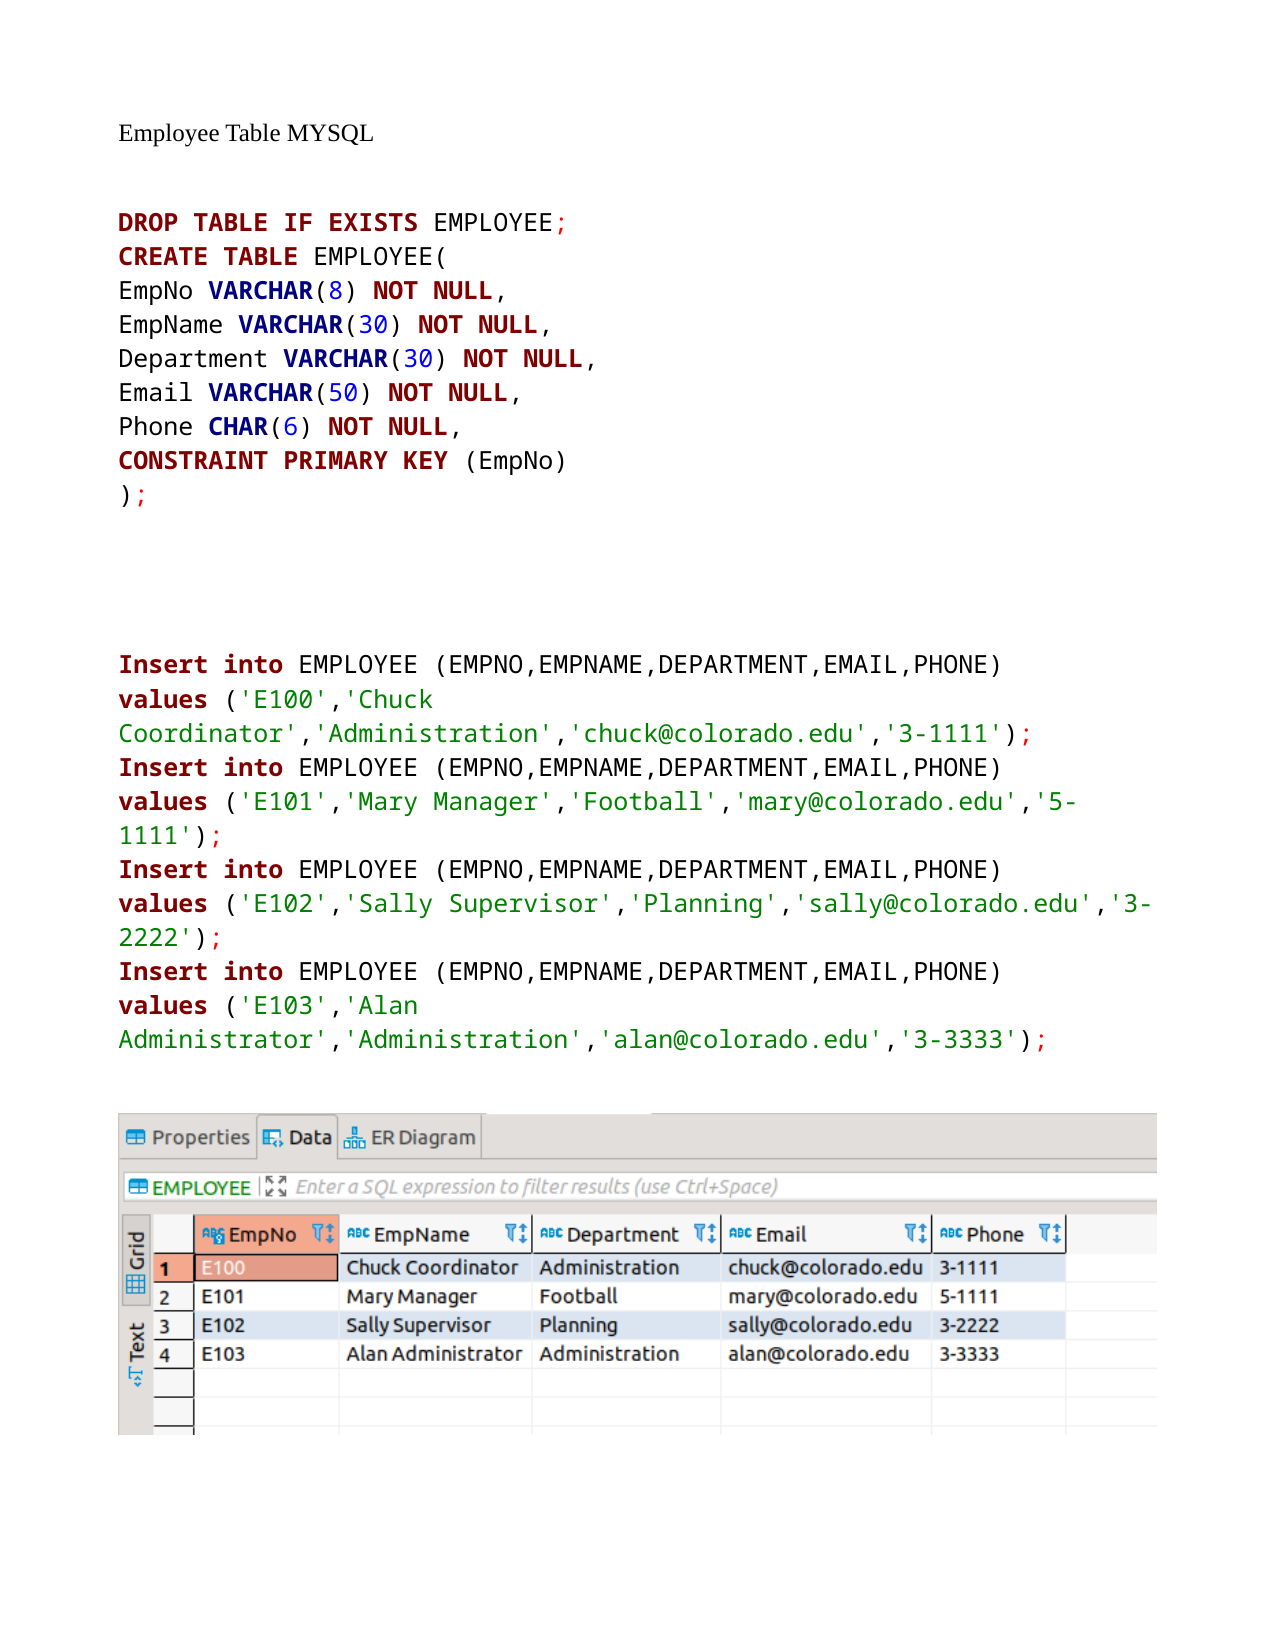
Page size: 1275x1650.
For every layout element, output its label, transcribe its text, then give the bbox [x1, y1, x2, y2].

text ); [118, 477, 1157, 511]
picture [118, 1113, 1157, 1435]
text EmpNo VARCHAR(8) NOT NULL, [118, 272, 1157, 307]
text CONSTRAINT PRIMARY KEY (EmpNo) [118, 443, 1157, 477]
text Department VARCHAR(30) NOT NULL, [118, 341, 1157, 375]
text values ('E101','Mary Manager','Football','mary@colorado.edu','5-1111'); [118, 783, 1157, 852]
text Employee Table MYSQL [118, 118, 1157, 147]
text values ('E100','Chuck Coordinator','Administration','chuck@colorado.edu','3-1111'); [118, 681, 1157, 749]
text Insert into EMPLOYEE (EMPNO,EMPNAME,DEPARTMENT,EMAIL,PHONE) [118, 749, 1157, 783]
text CREATE TABLE EMPLOYEE( [118, 238, 1157, 272]
text DROP TABLE IF EXISTS EMPLOYEE; [118, 204, 1157, 238]
text Phone CHAR(6) NOT NULL, [118, 409, 1157, 443]
text EmpName VARCHAR(30) NOT NULL, [118, 307, 1157, 341]
text values ('E103','Alan Administrator','Administration','alan@colorado.edu','3-3333'); [118, 988, 1157, 1056]
text values ('E102','Sally Supervisor','Planning','sally@colorado.edu','3-2222'); [118, 886, 1157, 954]
text Insert into EMPLOYEE (EMPNO,EMPNAME,DEPARTMENT,EMAIL,PHONE) [118, 852, 1157, 886]
text Insert into EMPLOYEE (EMPNO,EMPNAME,DEPARTMENT,EMAIL,PHONE) [118, 954, 1157, 988]
text Email VARCHAR(50) NOT NULL, [118, 375, 1157, 409]
text Insert into EMPLOYEE (EMPNO,EMPNAME,DEPARTMENT,EMAIL,PHONE) [118, 647, 1157, 681]
